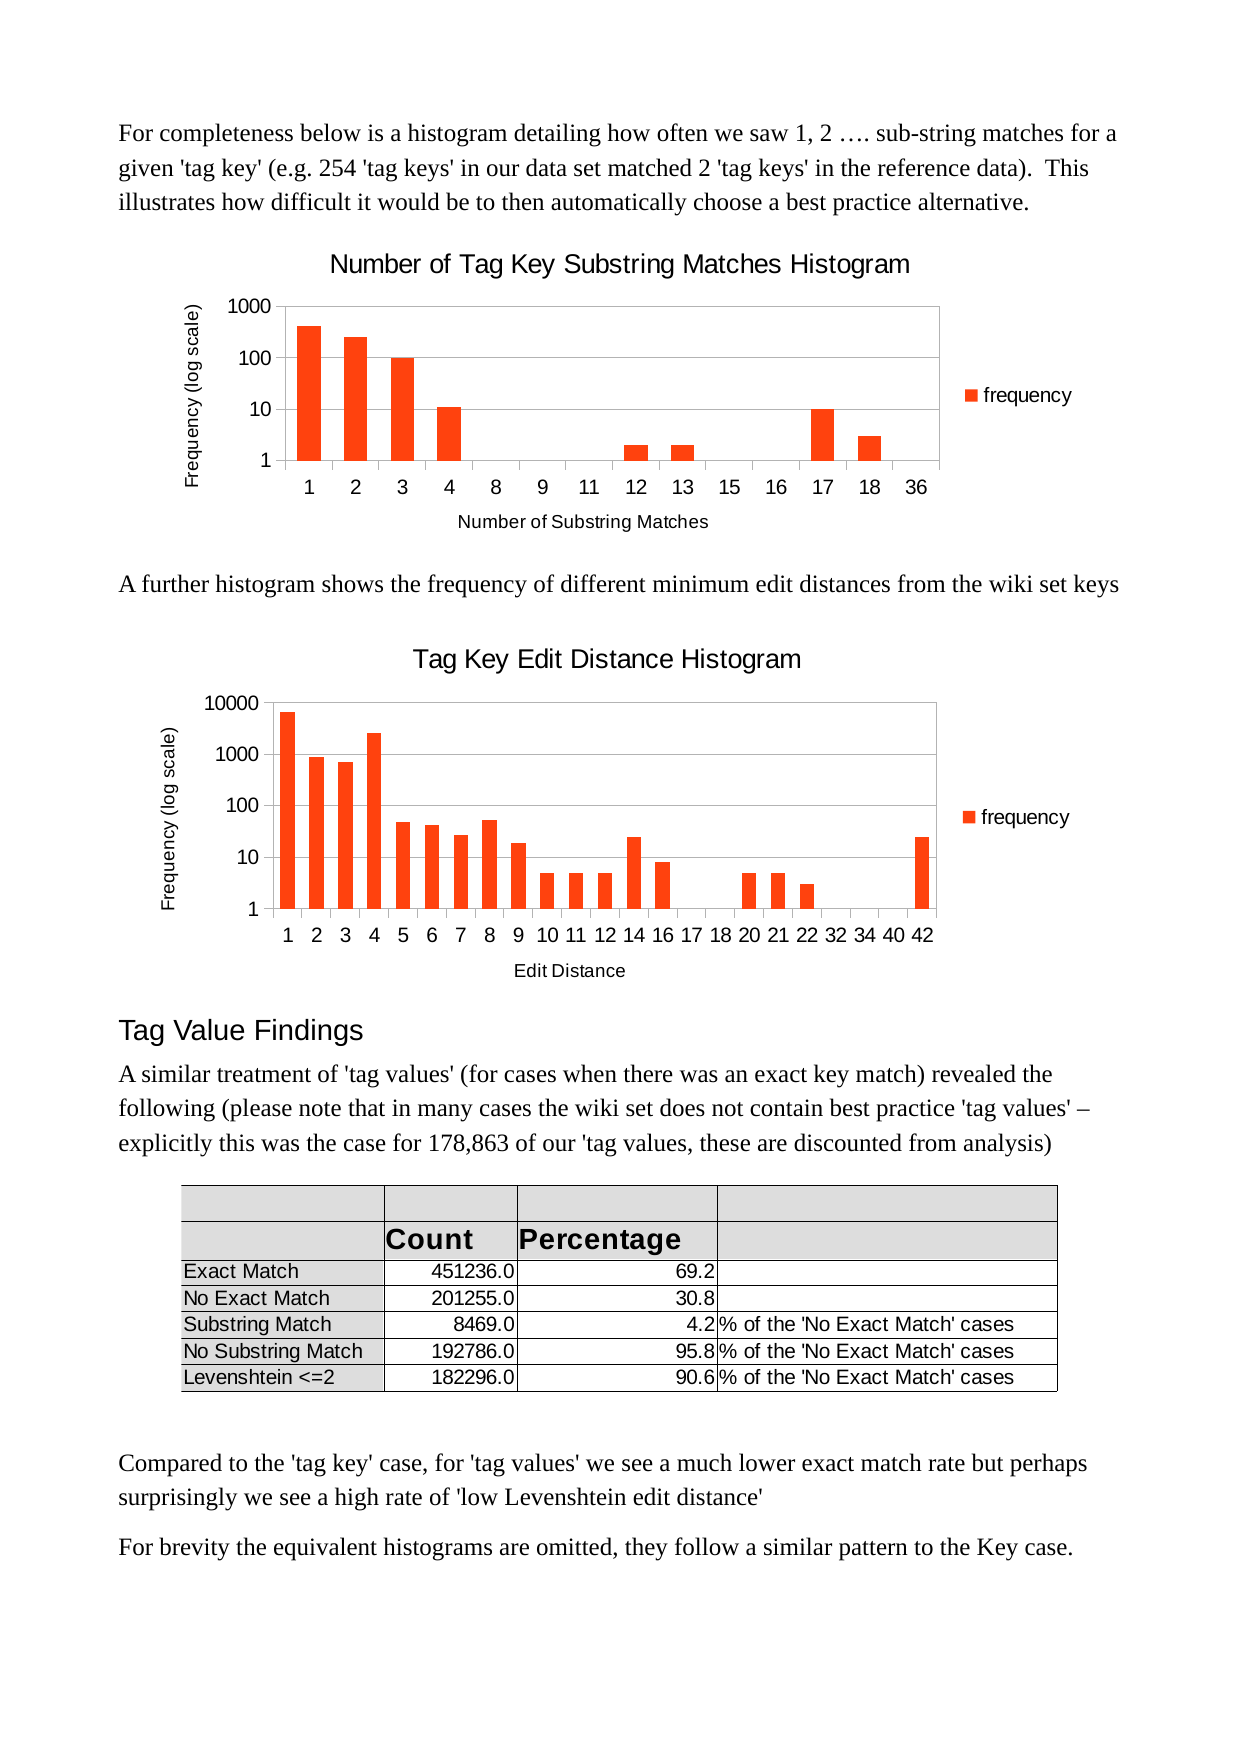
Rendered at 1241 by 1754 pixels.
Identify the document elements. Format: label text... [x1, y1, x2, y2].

subtitle Tag Value Findings [118, 643, 1122, 1047]
subtitle Compared to the 'tag key' case, for 'tag values' we see a much lower exact match rate but perhaps surprisingly we see a high rate of 'low Levenshtein edit distance' [118, 1448, 1122, 1511]
subtitle A further histogram shows the frequency of different minimum edit distances from the wiki set keys [118, 236, 1122, 598]
subtitle For completeness below is a histogram detailing how often we saw 1, 2 …. sub-string matches for a given 'tag key' (e.g. 254 'tag keys' in our data set matched 2 'tag keys' in the reference data). This illustrates how difficult it would be to then automatically choose a best practice alternative. [118, 118, 1122, 216]
subtitle For brevity the equivalent histograms are omitted, they follow a similar pattern to the Key case. [118, 1532, 1122, 1560]
subtitle A similar treatment of 'tag values' (for cases when there was an exact key match) revealed the following (please note that in many cases the wiki set does not contain best practice 'tag values' – explicitly this was the case for 178,863 of our 'tag values, these are discounted from analysis) [118, 1059, 1122, 1157]
